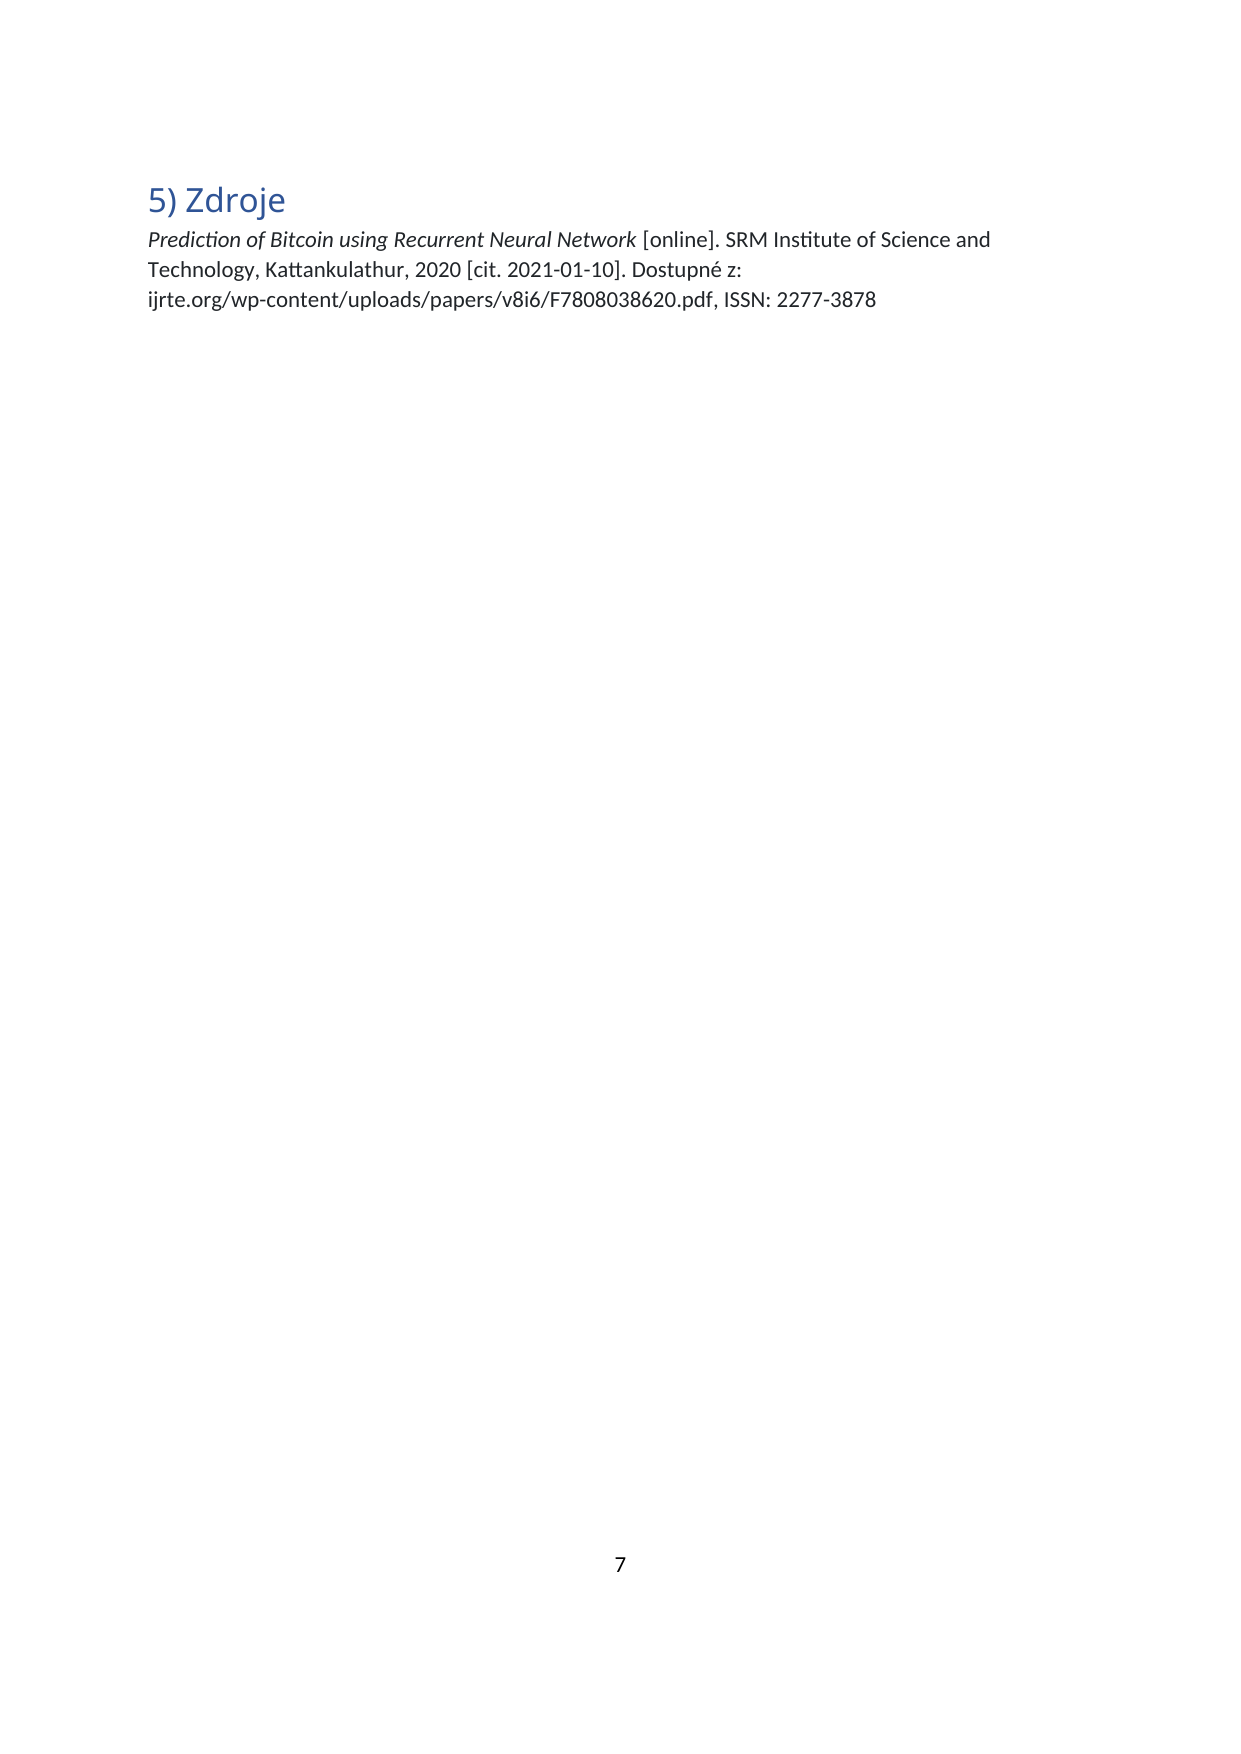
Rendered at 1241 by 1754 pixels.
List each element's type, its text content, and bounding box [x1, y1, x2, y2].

text Prediction of Bitcoin using Recurrent Neural Network [online]. SRM Institute of Science and Technology, Kattankulathur, 2020 [cit. 2021-01-10]. Dostupné z: ijrte.org/wp-content/uploads/papers/v8i6/F7808038620.pdf, ISSN: 2277-3878 [148, 226, 1093, 313]
list Zdroje [148, 177, 1093, 222]
